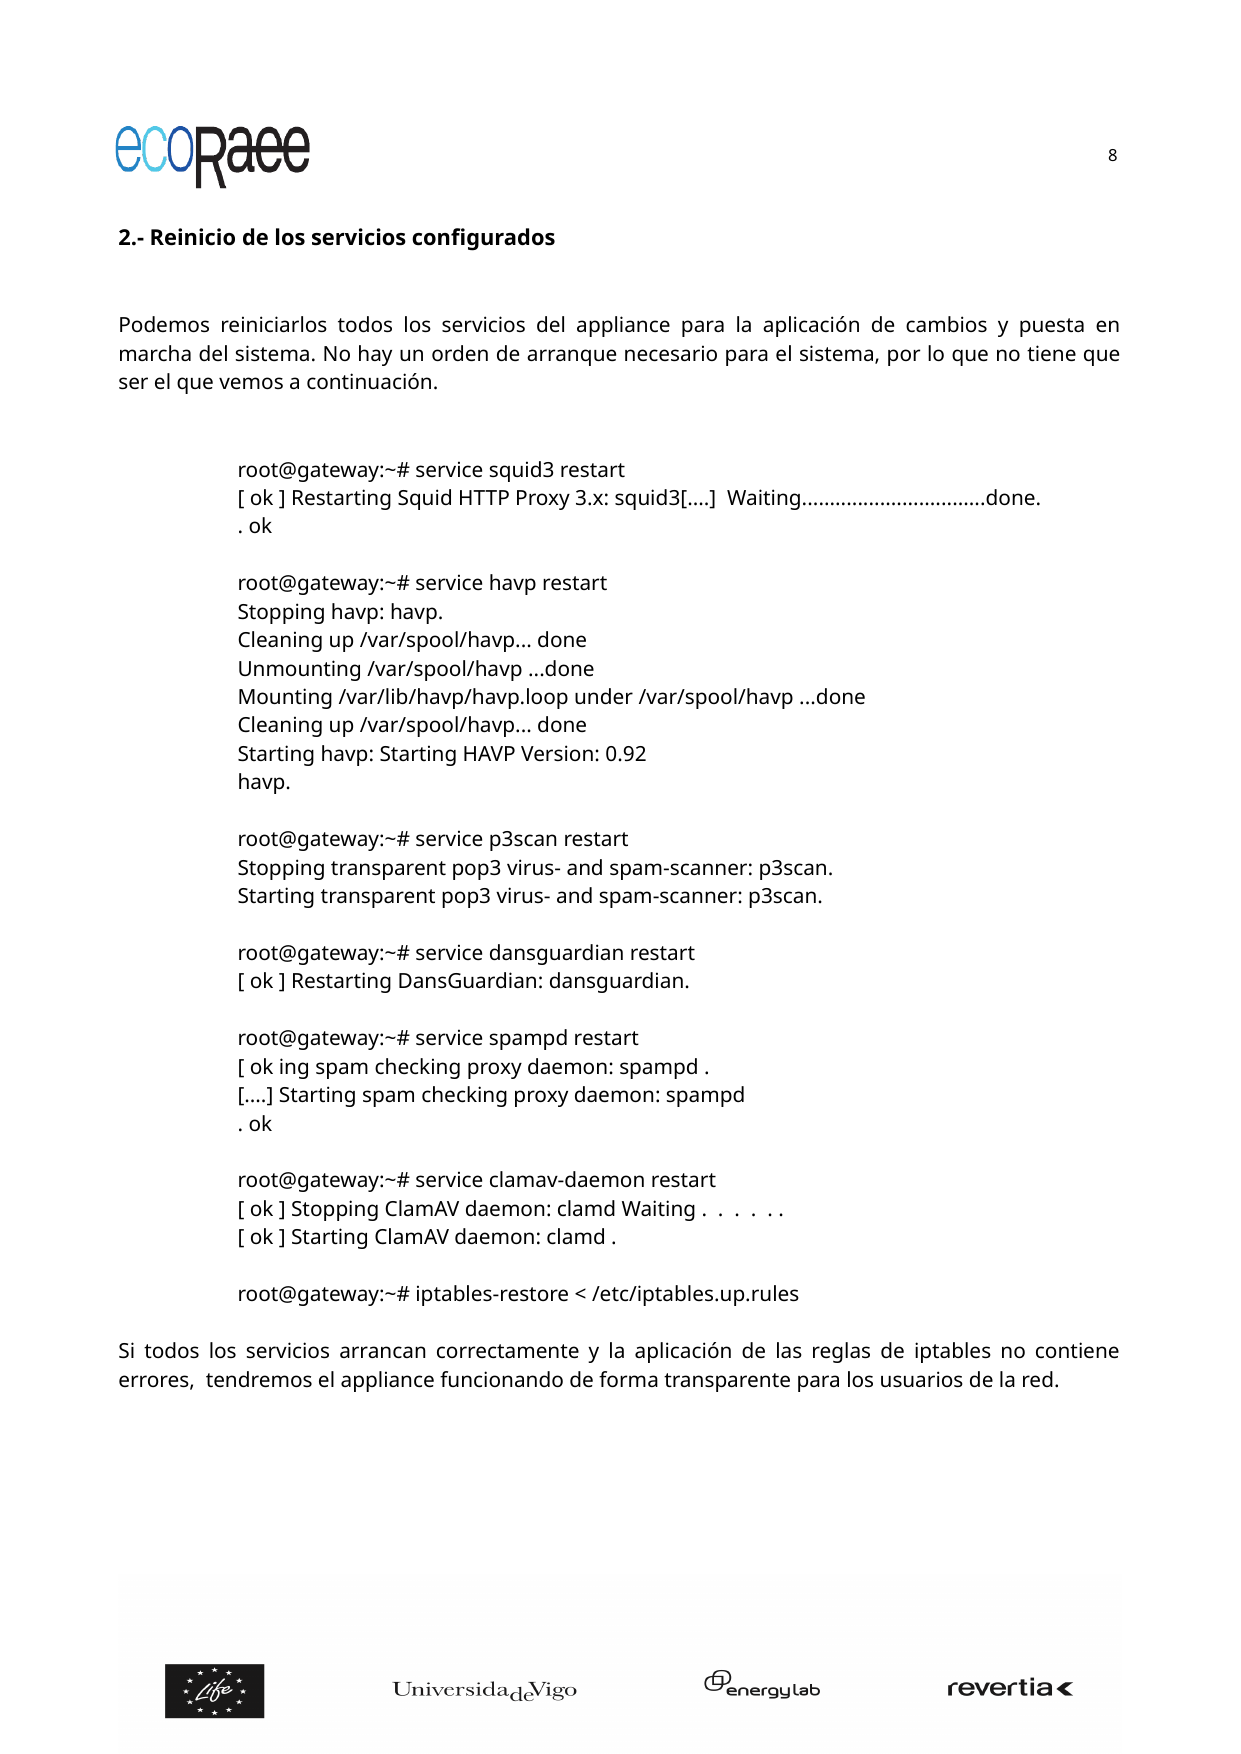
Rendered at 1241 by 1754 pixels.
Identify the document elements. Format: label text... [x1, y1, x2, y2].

text Starting transparent pop3 virus- and spam-scanner: p3scan. [237, 881, 1122, 910]
text root@gateway:~# service p3scan restart [237, 824, 1122, 853]
text Podemos reiniciarlos todos los servicios del appliance para la aplicación de cambios y puesta en marcha del sistema. No hay un orden de arranque necesario para el sistema, por lo que no tiene que ser el que vemos a continuación. [118, 310, 1122, 396]
text root@gateway:~# service clamav-daemon restart [237, 1166, 1122, 1194]
text Cleaning up /var/spool/havp... done [237, 625, 1122, 654]
text [ ok ] Restarting DansGuardian: dansguardian. [237, 967, 1122, 995]
text Unmounting /var/spool/havp ...done [237, 654, 1122, 682]
picture [114, 124, 311, 190]
text Stopping transparent pop3 virus- and spam-scanner: p3scan. [237, 853, 1122, 881]
text [....] Starting spam checking proxy daemon: spampd [237, 1080, 1122, 1109]
text Stopping havp: havp. [237, 597, 1122, 625]
text [ ok ] Stopping ClamAV daemon: clamd Waiting . . . . . . [237, 1194, 1122, 1222]
text root@gateway:~# service spampd restart [237, 1023, 1122, 1052]
text . ok [237, 512, 1122, 540]
text havp. [237, 767, 1122, 796]
text [ ok ] Starting ClamAV daemon: clamd . [237, 1222, 1122, 1251]
text Cleaning up /var/spool/havp... done [237, 711, 1122, 739]
text Si todos los servicios arrancan correctamente y la aplicación de las reglas de iptables no contiene errores, tendremos el appliance funcionando de forma transparente para los usuarios de la red. [118, 1336, 1122, 1393]
text Starting havp: Starting HAVP Version: 0.92 [237, 739, 1122, 767]
text Mounting /var/lib/havp/havp.loop under /var/spool/havp ...done [237, 682, 1122, 711]
text [ ok ] Restarting Squid HTTP Proxy 3.x: squid3[....] Waiting.................................done. [237, 483, 1122, 512]
text . ok [237, 1109, 1122, 1137]
text root@gateway:~# service dansguardian restart [237, 938, 1122, 967]
text root@gateway:~# iptables-restore < /etc/iptables.up.rules [237, 1279, 1122, 1308]
text [ ok ing spam checking proxy daemon: spampd . [237, 1052, 1122, 1080]
picture [117, 1574, 1122, 1754]
text root@gateway:~# service havp restart [237, 568, 1122, 597]
text 2.- Reinicio de los servicios configurados [118, 221, 1122, 251]
text root@gateway:~# service squid3 restart [237, 455, 1122, 483]
